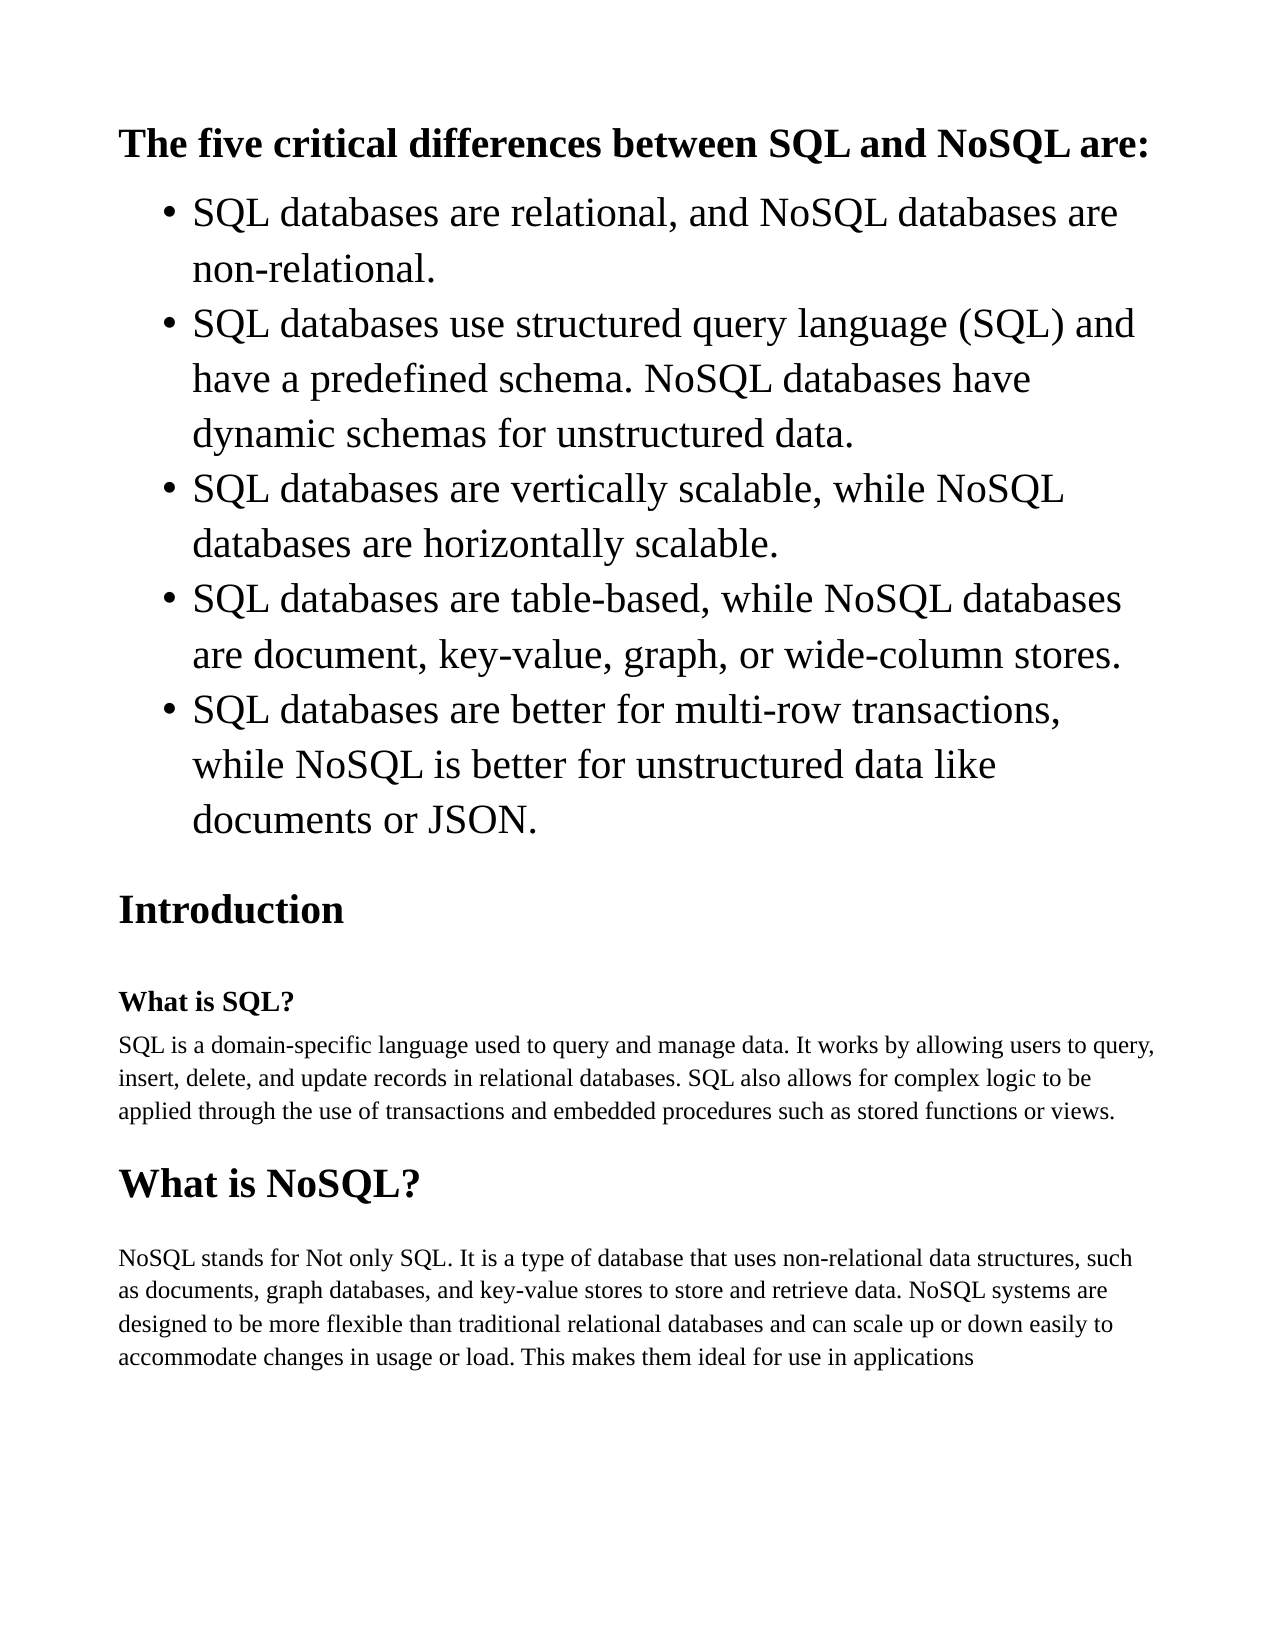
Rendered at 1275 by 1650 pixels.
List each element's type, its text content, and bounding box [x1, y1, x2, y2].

text SQL is a domain-specific language used to query and manage data. It works by allowing users to query, insert, delete, and update records in relational databases. SQL also allows for complex logic to be applied through the use of transactions and embedded procedures such as stored functions or views. [118, 1030, 1157, 1125]
subtitle What is SQL? [118, 984, 1157, 1017]
text NoSQL stands for Not only SQL. It is a type of database that uses non-relational data structures, such as documents, graph databases, and key-value stores to store and retrieve data. NoSQL systems are designed to be more flexible than traditional relational databases and can scale up or down easily to accommodate changes in usage or load. This makes them ideal for use in applications [118, 1243, 1157, 1370]
subtitle What is NoSQL? [118, 1158, 1157, 1206]
list SQL databases are better for multi-row transactions, while NoSQL is better for unstructured data like documents or JSON. [162, 684, 1157, 842]
list SQL databases use structured query language (SQL) and have a predefined schema. NoSQL databases have dynamic schemas for unstructured data. [162, 298, 1157, 456]
list SQL databases are vertically scalable, while NoSQL databases are horizontally scalable. [162, 463, 1157, 567]
text The five critical differences between SQL and NoSQL are: [118, 118, 1157, 166]
list SQL databases are table-based, while NoSQL databases are document, key-value, graph, or wide-column stores. [162, 574, 1157, 677]
subtitle Introduction [118, 885, 1157, 933]
list SQL databases are relational, and NoSQL databases are non-relational. [162, 188, 1157, 291]
